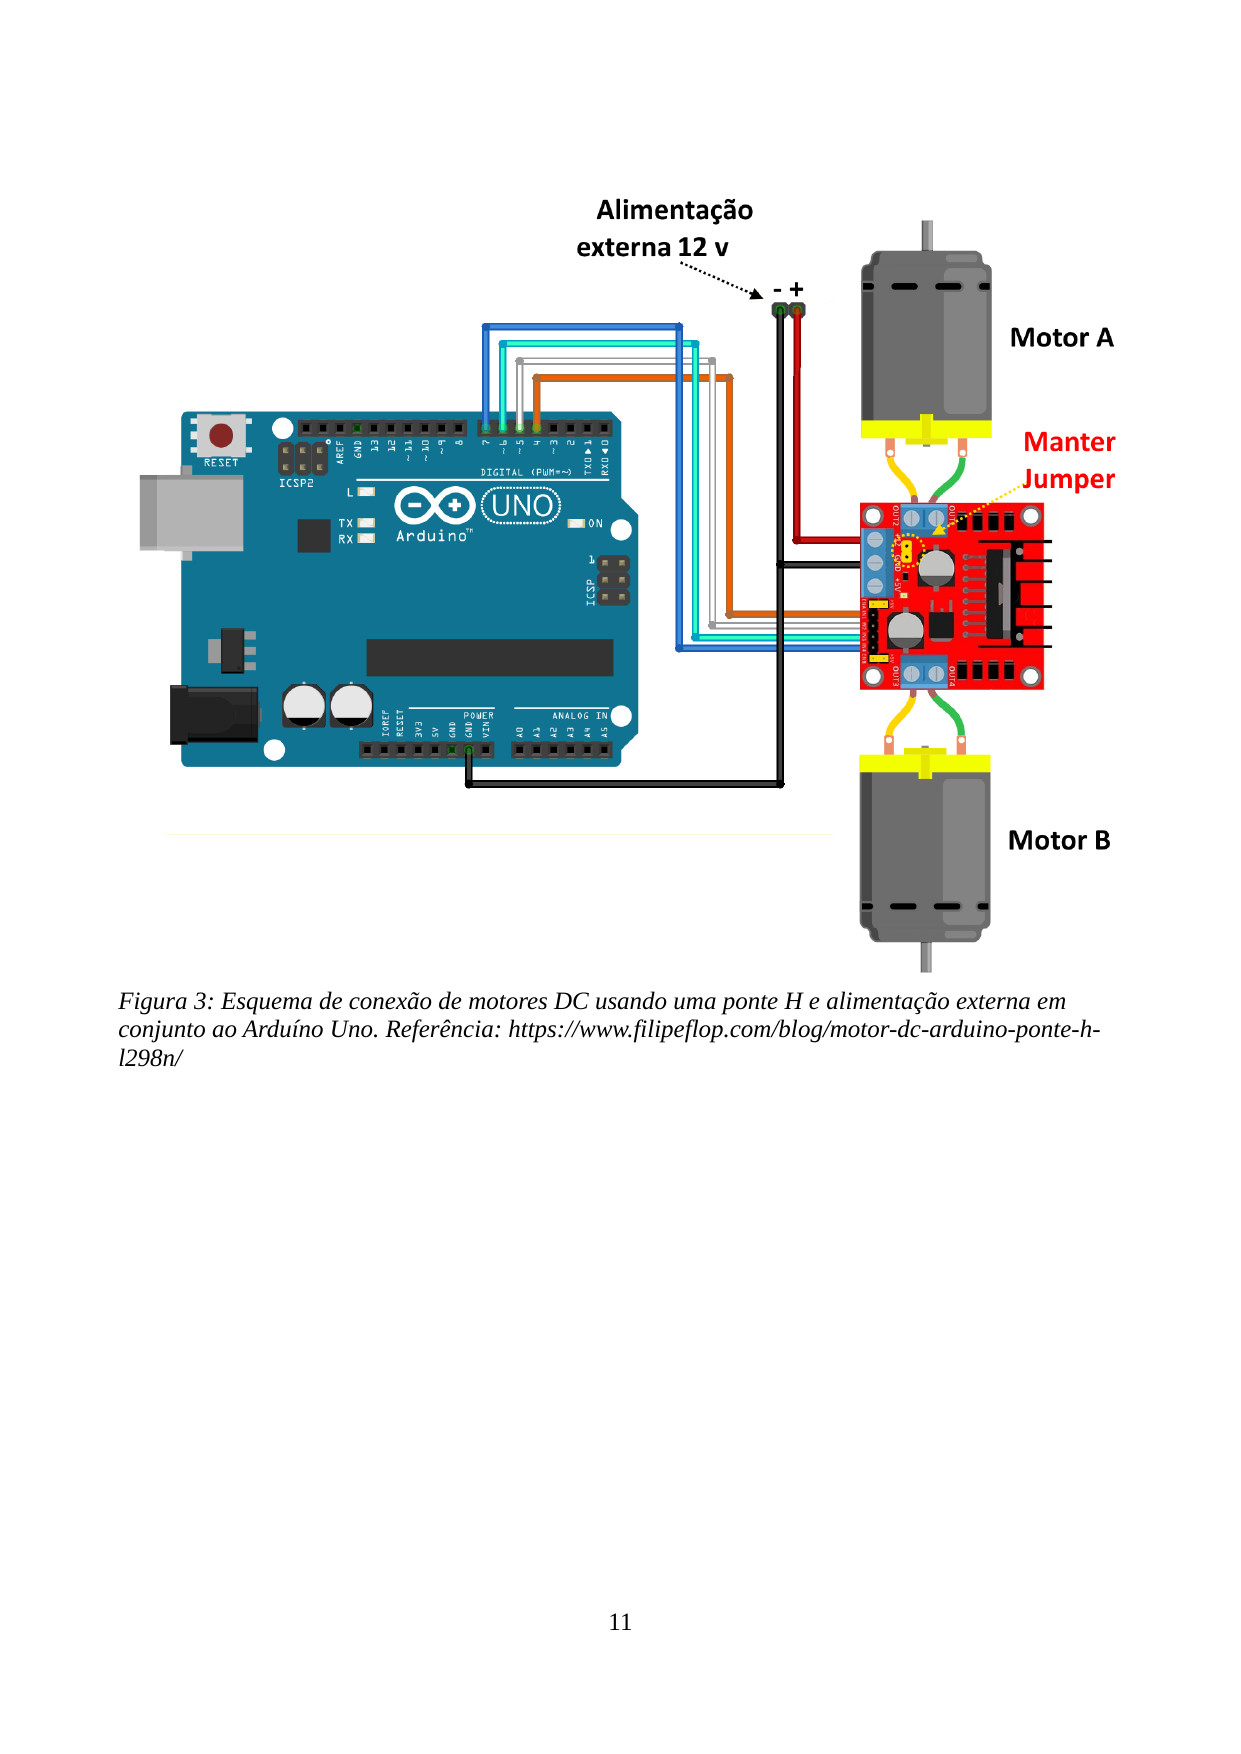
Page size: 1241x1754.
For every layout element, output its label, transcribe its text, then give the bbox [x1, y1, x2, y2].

picture [118, 188, 1123, 986]
text Figura 3: Esquema de conexão de motores DC usando uma ponte H e alimentação externa em conjunto ao Arduíno Uno. Referência: https://www.filipeflop.com/blog/motor-dc-arduino-ponte-h-l298n/ [118, 986, 1122, 1072]
